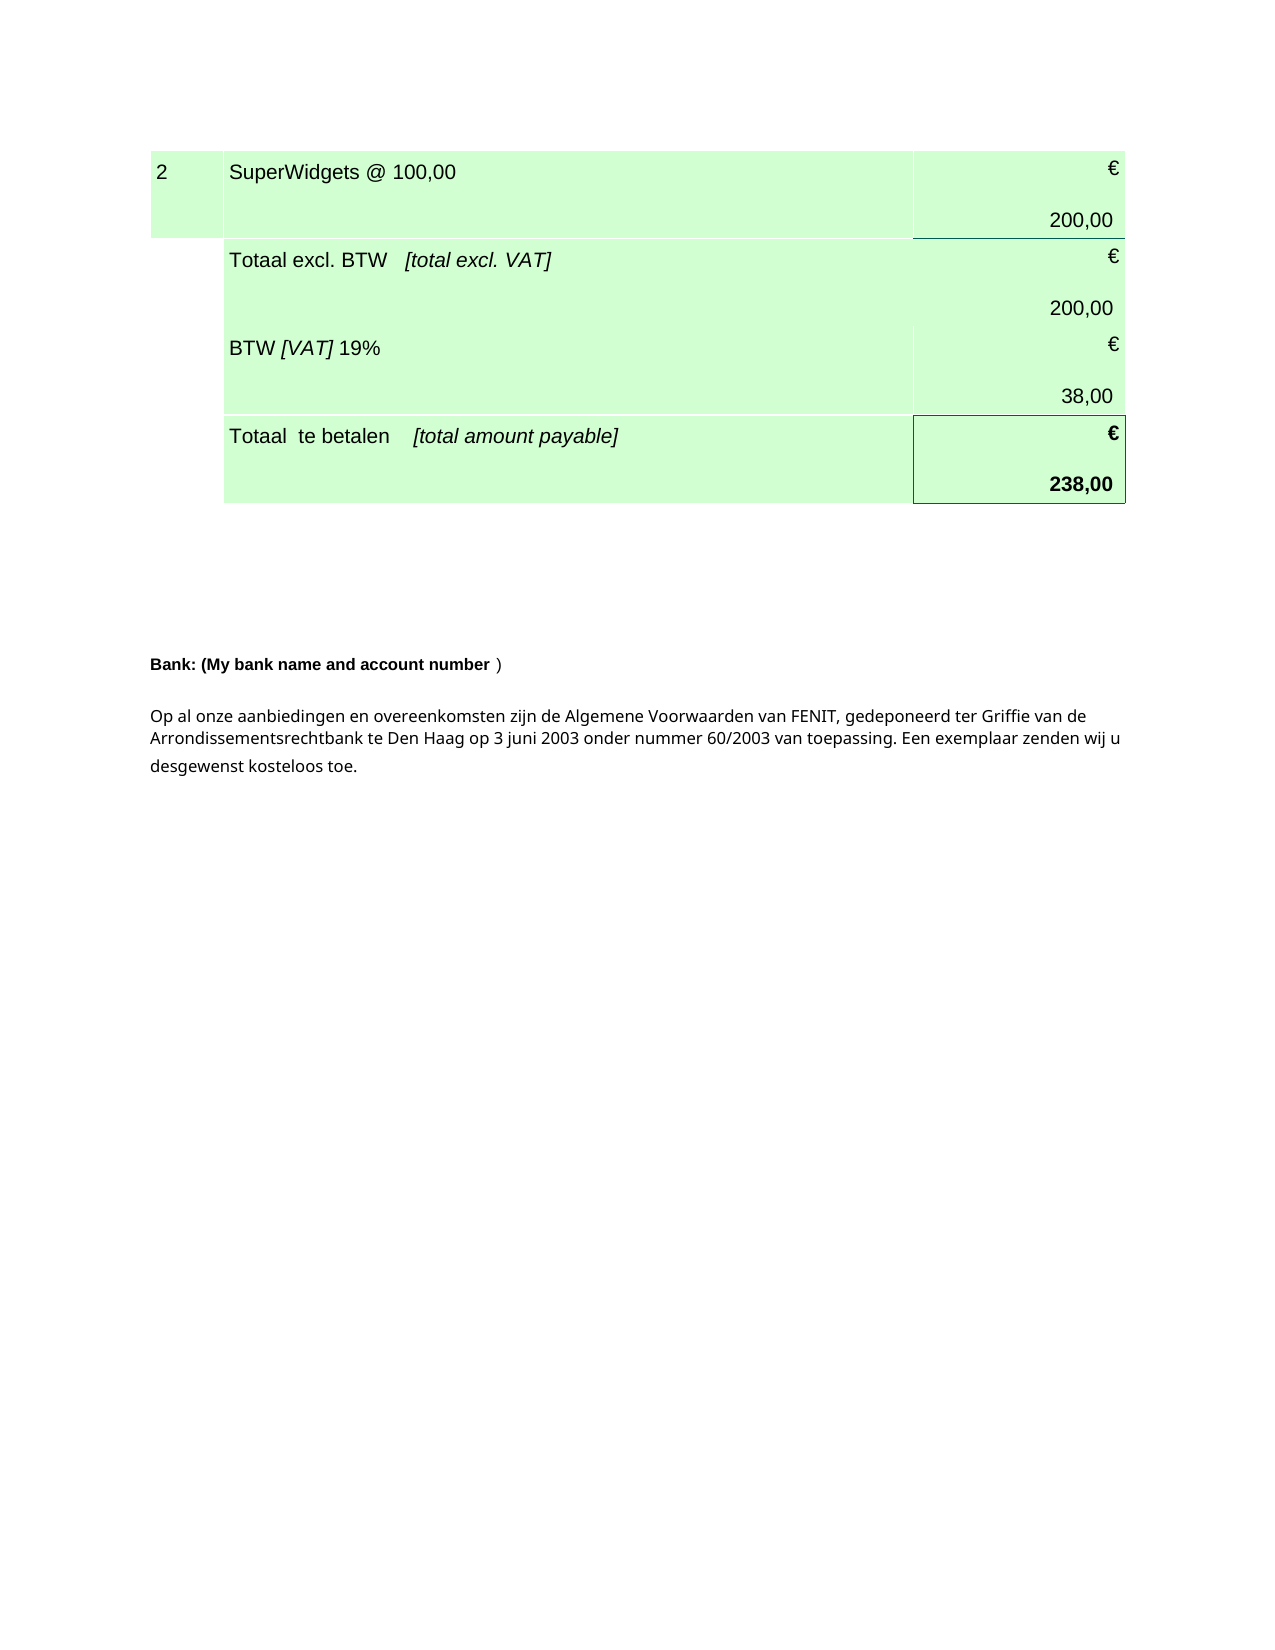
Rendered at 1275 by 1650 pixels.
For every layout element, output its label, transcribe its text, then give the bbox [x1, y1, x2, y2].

table_cell € 38,00 [914, 326, 1125, 414]
table_cell [150, 326, 223, 414]
table_cell € 200,00 [913, 239, 1125, 326]
table_header 2 [151, 151, 223, 238]
text Op al onze aanbiedingen en overeenkomsten zijn de Algemene Voorwaarden van FENIT, gedeponeerd ter Griffie van de Arrondissementsrechtbank te Den Haag op 3 juni 2003 onder nummer 60/2003 van toepassing. Een exemplaar zenden wij u desgewenst kosteloos toe. [150, 704, 1125, 778]
table_cell BTW [VAT] 19% [224, 326, 913, 414]
table_header € 200,00 [914, 151, 1125, 238]
table_cell € 238,00 [914, 416, 1125, 503]
text Bank: (My bank name and account number ) [150, 647, 1125, 675]
table_cell Totaal excl. BTW [total excl. VAT] [224, 239, 913, 326]
table_cell Totaal te betalen [total amount payable] [224, 416, 913, 503]
table_header SuperWidgets @ 100,00 [224, 151, 913, 238]
table_cell [150, 415, 223, 503]
table_cell [150, 239, 223, 326]
